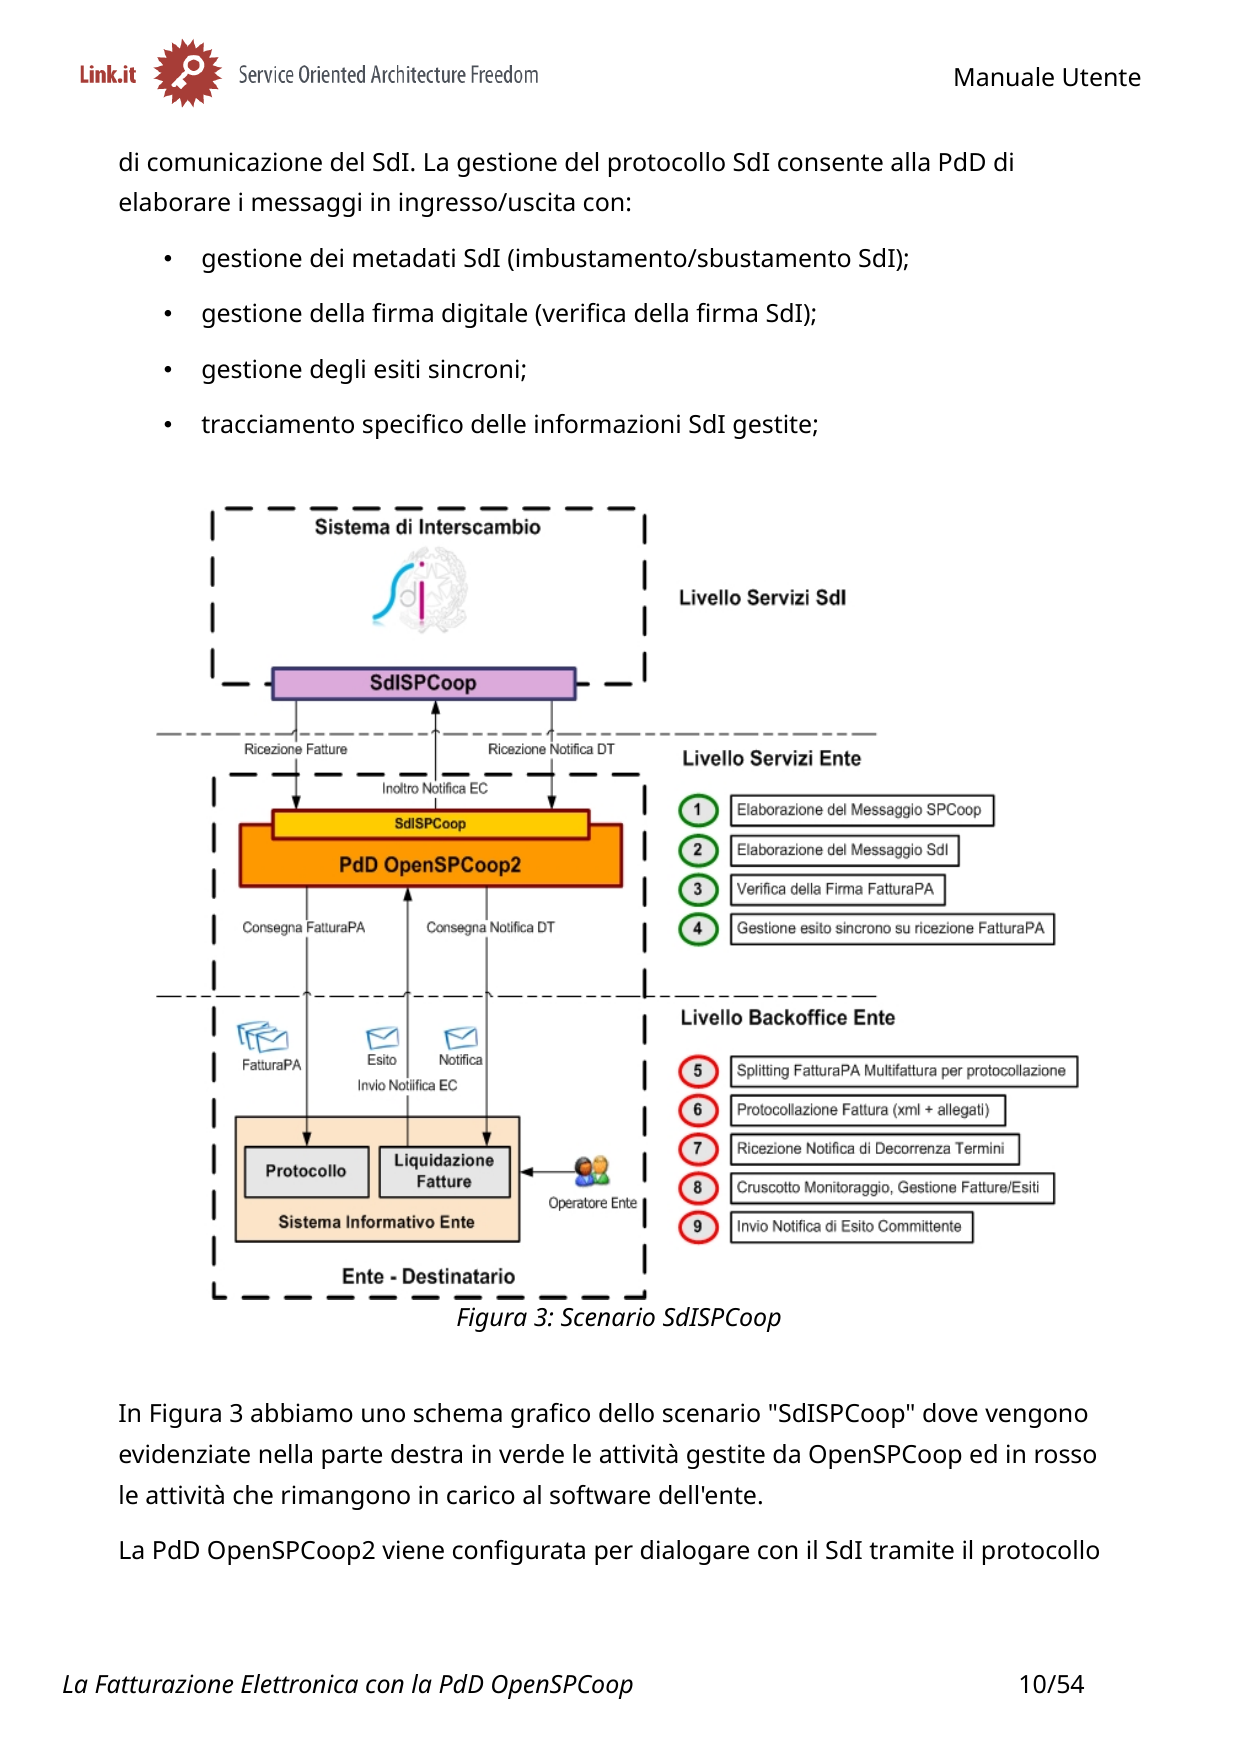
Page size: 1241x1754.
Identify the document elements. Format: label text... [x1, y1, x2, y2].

picture [1, 33, 602, 113]
list gestione degli esiti sincroni; [163, 351, 1122, 385]
text Figura 3: Scenario SdISPCoop [177, 1300, 1063, 1333]
list tracciamento specifico delle informazioni SdI gestite; [163, 407, 1122, 441]
text di comunicazione del SdI. La gestione del protocollo SdI consente alla PdD di elaborare i messaggi in ingresso/uscita con: [118, 144, 1122, 219]
picture [156, 506, 1079, 1300]
list gestione della firma digitale (verifica della firma SdI); [163, 296, 1122, 330]
text La PdD OpenSPCoop2 viene configurata per dialogare con il SdI tramite il protocollo [118, 1533, 1122, 1567]
list gestione dei metadati SdI (imbustamento/sbustamento SdI); [163, 241, 1122, 274]
text In Figura 3 abbiamo uno schema grafico dello scenario "SdISPCoop" dove vengono evidenziate nella parte destra in verde le attività gestite da OpenSPCoop ed in rosso le attività che rimangono in carico al software dell'ente. [118, 1396, 1122, 1511]
